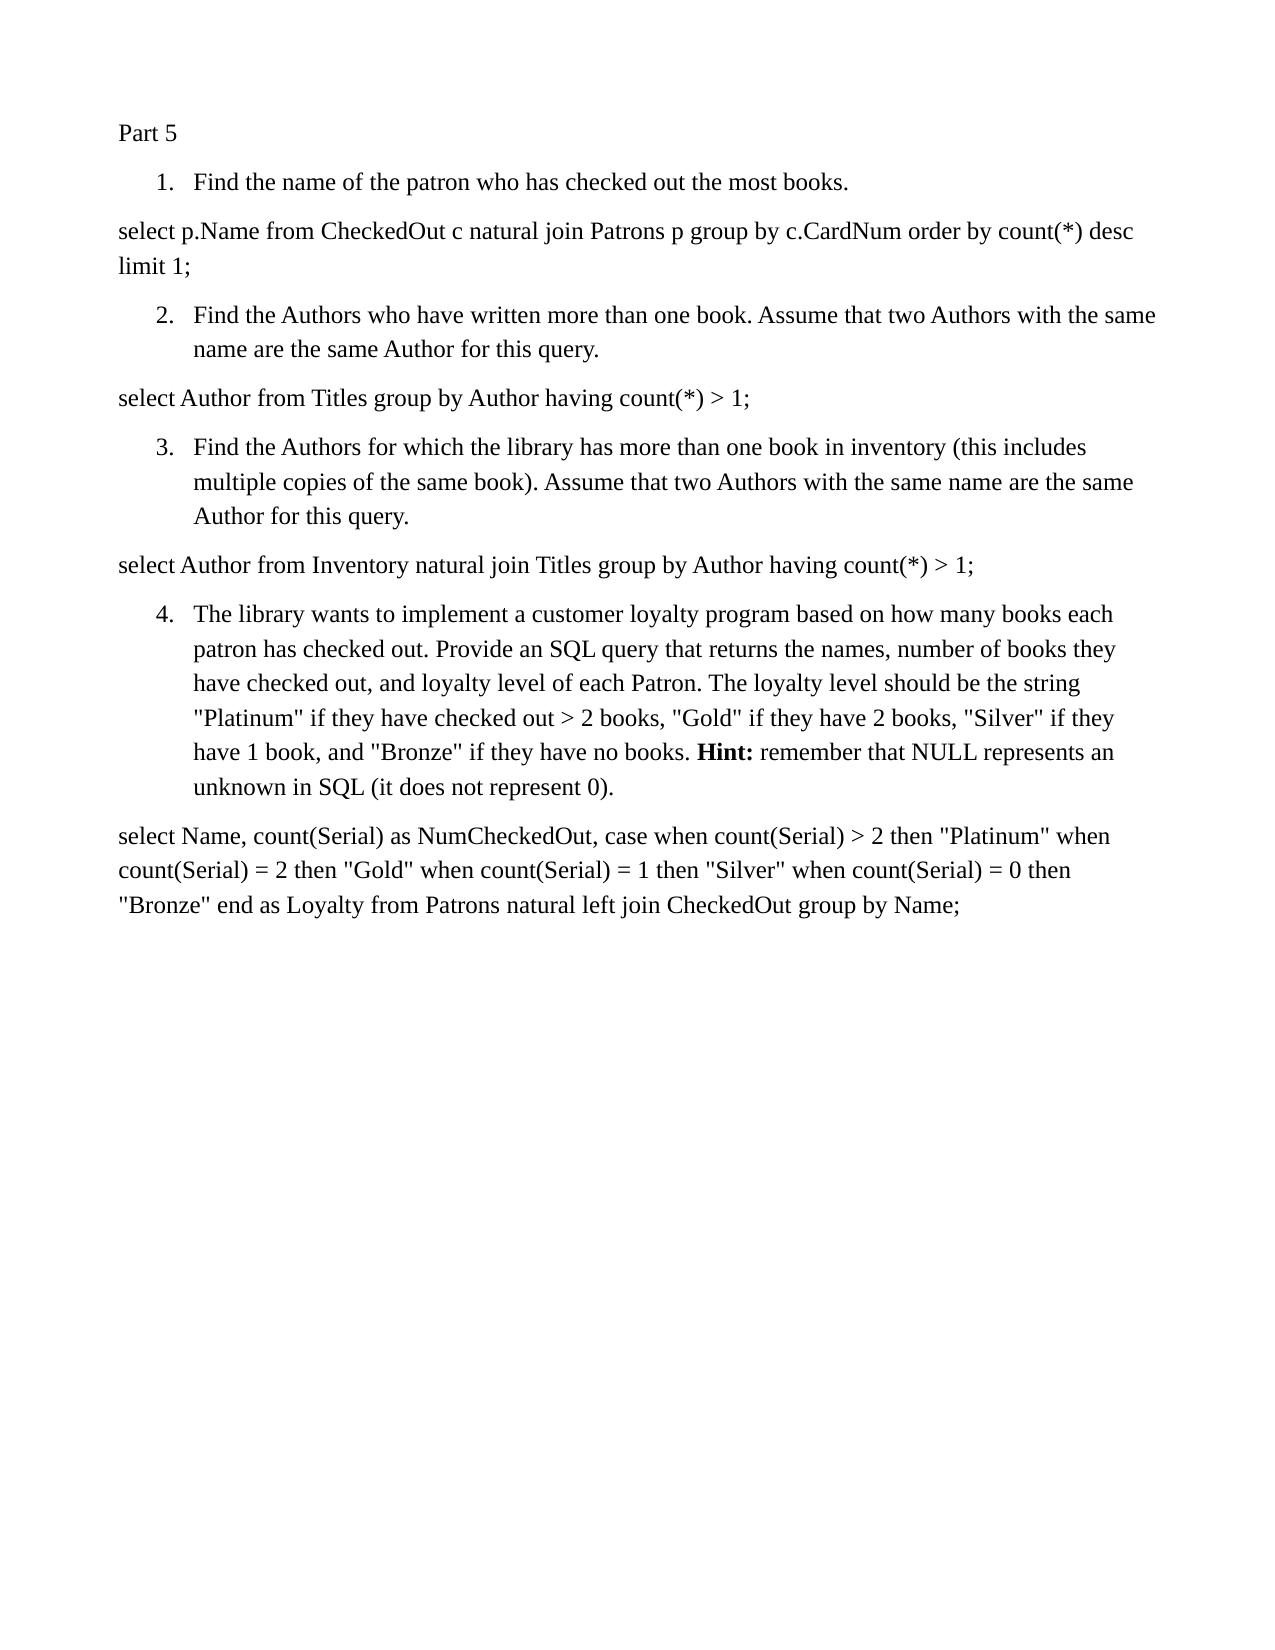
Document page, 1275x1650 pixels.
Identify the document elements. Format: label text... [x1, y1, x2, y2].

text select Author from Titles group by Author having count(*) > 1; [118, 383, 1157, 412]
text select p.Name from CheckedOut c natural join Patrons p group by c.CardNum order by count(*) desc limit 1; [118, 216, 1157, 279]
list Find the name of the patron who has checked out the most books. [156, 167, 1157, 196]
text Part 5 [118, 118, 1157, 147]
list The library wants to implement a customer loyalty program based on how many books each patron has checked out. Provide an SQL query that returns the names, number of books they have checked out, and loyalty level of each Patron. The loyalty level should be the string "Platinum" if they have checked out > 2 books, "Gold" if they have 2 books, "Silver" if they have 1 book, and "Bronze" if they have no books. Hint: remember that NULL represents an unknown in SQL (it does not represent 0). [156, 599, 1157, 801]
list Find the Authors for which the library has more than one book in inventory (this includes multiple copies of the same book). Assume that two Authors with the same name are the same Author for this query. [156, 432, 1157, 530]
list Find the Authors who have written more than one book. Assume that two Authors with the same name are the same Author for this query. [156, 300, 1157, 363]
text select Author from Inventory natural join Titles group by Author having count(*) > 1; [118, 550, 1157, 579]
text select Name, count(Serial) as NumCheckedOut, case when count(Serial) > 2 then "Platinum" when count(Serial) = 2 then "Gold" when count(Serial) = 1 then "Silver" when count(Serial) = 0 then "Bronze" end as Loyalty from Patrons natural left join CheckedOut group by Name; [118, 821, 1157, 919]
